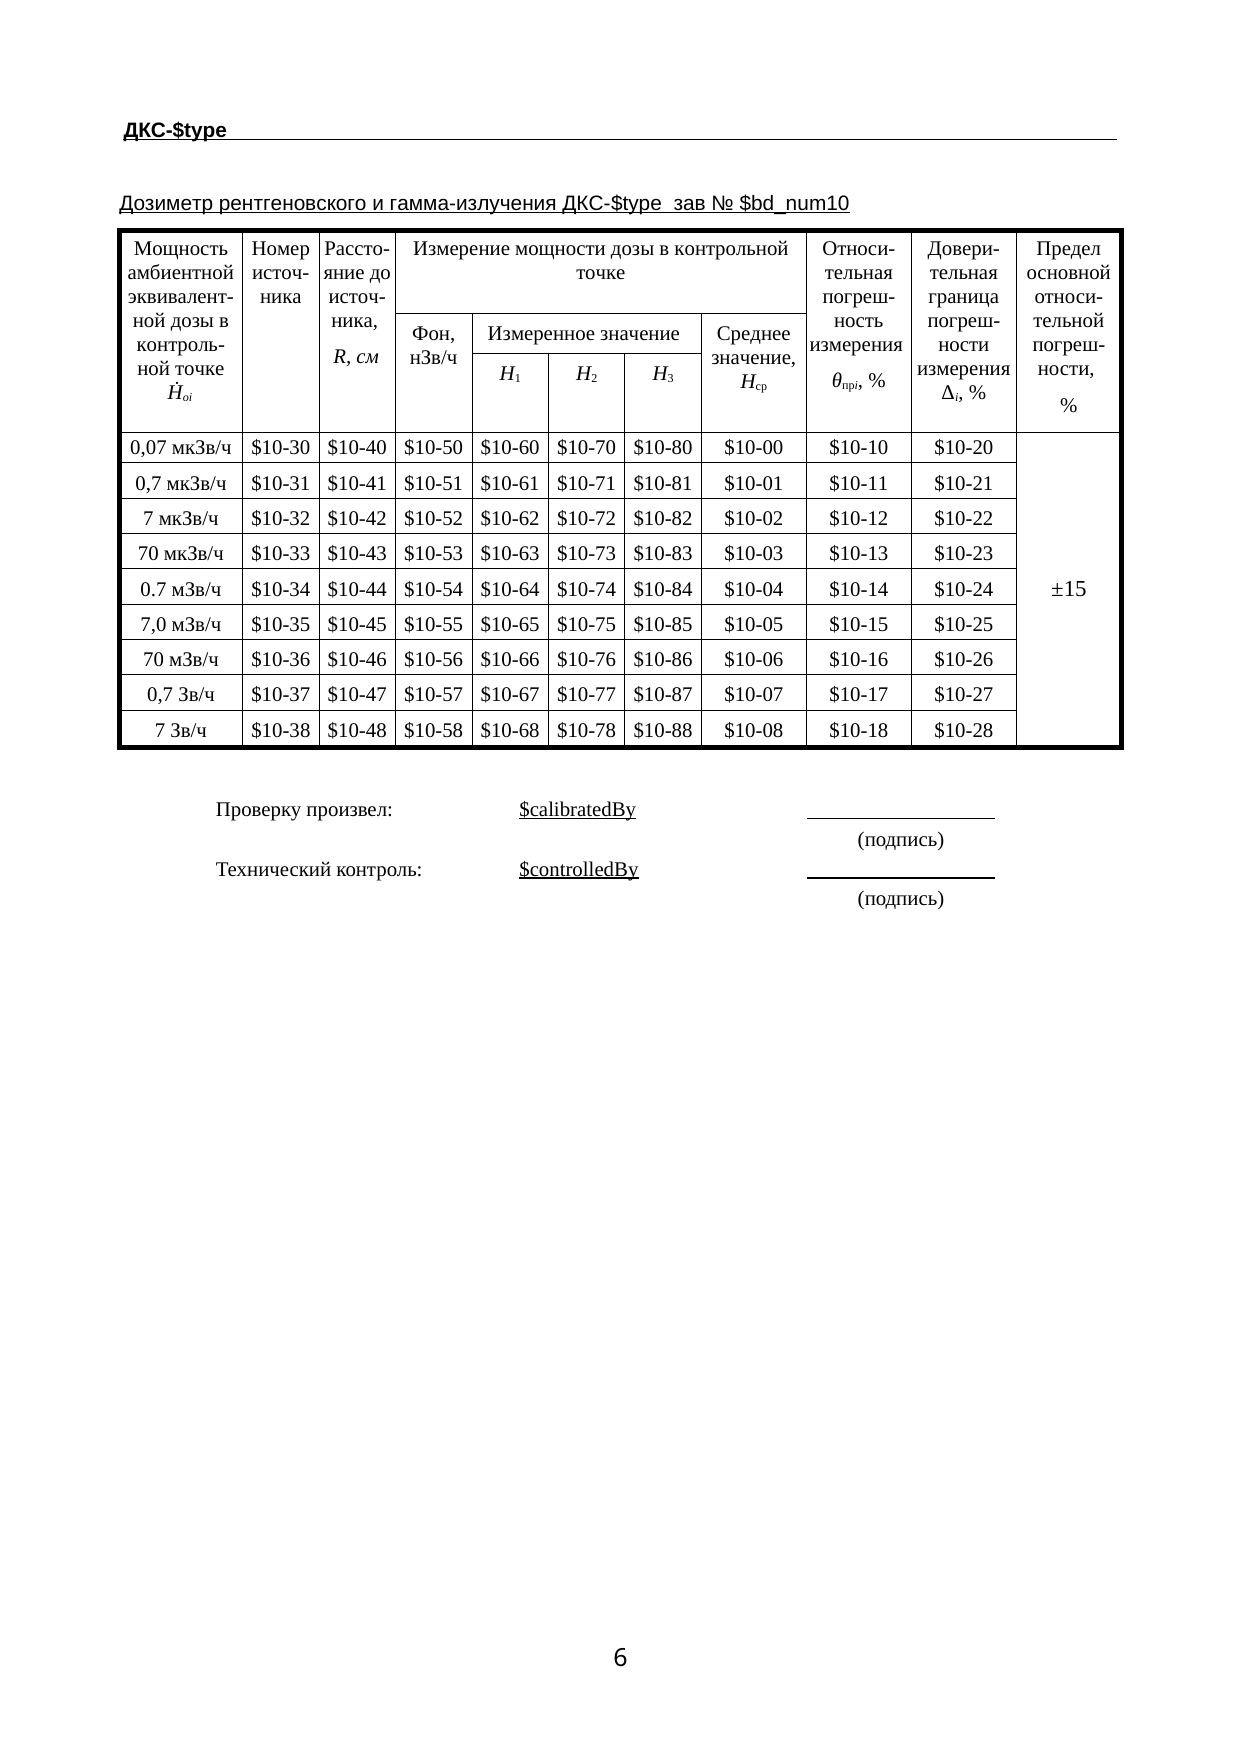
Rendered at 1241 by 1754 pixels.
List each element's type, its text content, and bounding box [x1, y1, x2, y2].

table_cell $10-30 [243, 433, 319, 462]
table_cell $10-74 [549, 569, 624, 603]
table_cell $10-44 [320, 569, 395, 603]
table_cell $10-33 [243, 534, 319, 568]
table_cell $10-22 [912, 499, 1016, 533]
table_cell $10-13 [807, 534, 911, 568]
table_cell $10-45 [320, 605, 395, 639]
table_cell $10-75 [549, 605, 624, 639]
table_cell $10-28 [912, 711, 1016, 745]
table_cell Фон, нЗв/ч [396, 314, 472, 432]
table_cell (подпись) [771, 886, 1030, 910]
table_cell $10-18 [807, 711, 911, 745]
table_cell $10-40 [320, 433, 395, 462]
table_cell $10-88 [625, 711, 701, 745]
table_cell 0,07 мкЗв/ч [122, 433, 242, 462]
table_cell ±15 [1017, 433, 1119, 745]
table_cell $10-71 [549, 463, 624, 498]
table_cell Мощность амбиентной эквивалент-ной дозы в контроль-ной точке Ḣoi [122, 233, 242, 432]
table_cell $10-11 [807, 463, 911, 498]
table_cell $10-67 [473, 675, 548, 709]
table_cell $controlledBy [514, 851, 771, 886]
table_cell $10-81 [625, 463, 701, 498]
table_cell Среднее значение, Hср [702, 314, 806, 432]
table_cell $10-54 [396, 569, 472, 603]
table_cell $10-50 [396, 433, 472, 462]
table_header [771, 791, 1030, 827]
table_cell 0,7 мкЗв/ч [122, 463, 242, 498]
table_cell $10-38 [243, 711, 319, 745]
table_cell $10-43 [320, 534, 395, 568]
table_cell $10-32 [243, 499, 319, 533]
table_cell [210, 886, 513, 910]
table_cell $10-01 [702, 463, 806, 498]
table_cell $10-03 [702, 534, 806, 568]
table_cell $10-72 [549, 499, 624, 533]
table_cell $10-12 [807, 499, 911, 533]
table_cell $10-64 [473, 569, 548, 603]
table_cell $10-23 [912, 534, 1016, 568]
table_cell $10-08 [702, 711, 806, 745]
table_cell $10-66 [473, 640, 548, 674]
table_cell H1 [473, 354, 548, 432]
table_cell $10-65 [473, 605, 548, 639]
table_cell 0.7 мЗв/ч [122, 569, 242, 603]
table_cell 70 мЗв/ч [122, 640, 242, 674]
table_cell $10-10 [807, 433, 911, 462]
table_cell $10-52 [396, 499, 472, 533]
table_cell $10-70 [549, 433, 624, 462]
table_cell $10-58 [396, 711, 472, 745]
table_cell $10-16 [807, 640, 911, 674]
table_cell $10-24 [912, 569, 1016, 603]
table_cell $10-47 [320, 675, 395, 709]
table_cell H2 [549, 354, 624, 432]
table_cell H3 [625, 354, 701, 432]
table_cell $10-15 [807, 605, 911, 639]
table_header Проверку произвел: [210, 791, 513, 827]
table_cell Технический контроль: [210, 851, 513, 886]
table_cell $10-83 [625, 534, 701, 568]
table_cell $10-05 [702, 605, 806, 639]
table_cell $10-87 [625, 675, 701, 709]
table_cell $10-07 [702, 675, 806, 709]
table_cell $10-48 [320, 711, 395, 745]
table_cell Номер источ-ника [243, 233, 319, 432]
table_cell $10-46 [320, 640, 395, 674]
table_cell Предел основной относи-тельной погреш-ности, % [1017, 233, 1119, 432]
table_cell $10-57 [396, 675, 472, 709]
table_cell $10-42 [320, 499, 395, 533]
table_cell $10-85 [625, 605, 701, 639]
table_cell $10-51 [396, 463, 472, 498]
table_cell $10-84 [625, 569, 701, 603]
table_cell $10-14 [807, 569, 911, 603]
table_cell $10-77 [549, 675, 624, 709]
table_cell $10-78 [549, 711, 624, 745]
table_cell Измеренное значение [473, 314, 701, 353]
table_cell $10-41 [320, 463, 395, 498]
table_cell $10-21 [912, 463, 1016, 498]
table_header $calibratedBy [514, 791, 771, 827]
table_cell 7 Зв/ч [122, 711, 242, 745]
table_cell $10-60 [473, 433, 548, 462]
table_cell [771, 851, 1030, 886]
table_cell $10-00 [702, 433, 806, 462]
table_cell $10-73 [549, 534, 624, 568]
table_cell $10-68 [473, 711, 548, 745]
table_cell $10-31 [243, 463, 319, 498]
table_cell $10-36 [243, 640, 319, 674]
table_header Дозиметр рентгеновского и гамма-излучения ДКС-$type зав № $bd_num10 [119, 179, 1121, 227]
table_cell $10-34 [243, 569, 319, 603]
table_cell $10-80 [625, 433, 701, 462]
table_cell $10-20 [912, 433, 1016, 462]
table_cell 7,0 мЗв/ч [122, 605, 242, 639]
table_cell $10-27 [912, 675, 1016, 709]
table_cell 0,7 Зв/ч [122, 675, 242, 709]
table_cell $10-76 [549, 640, 624, 674]
table_cell $10-02 [702, 499, 806, 533]
table_cell Рассто-яние до источ-ника, R, см [320, 233, 395, 432]
table_cell Относи-тельная погреш-ность измерения θпрi, % [807, 233, 911, 432]
table_cell 7 мкЗв/ч [122, 499, 242, 533]
table_cell Довери-тельная граница погреш-ности измерения Δi, % [912, 233, 1016, 432]
table_cell $10-37 [243, 675, 319, 709]
table_cell $10-53 [396, 534, 472, 568]
table_cell $10-26 [912, 640, 1016, 674]
table_cell $10-55 [396, 605, 472, 639]
table_cell (подпись) [771, 827, 1030, 851]
table_cell [514, 827, 771, 851]
table_cell $10-62 [473, 499, 548, 533]
table_cell $10-25 [912, 605, 1016, 639]
table_cell Измерение мощности дозы в контрольной точке [396, 233, 806, 313]
table_cell 70 мкЗв/ч [122, 534, 242, 568]
table_cell $10-61 [473, 463, 548, 498]
table_cell $10-17 [807, 675, 911, 709]
table_cell $10-82 [625, 499, 701, 533]
table_cell $10-35 [243, 605, 319, 639]
table_cell $10-06 [702, 640, 806, 674]
table_cell [514, 886, 771, 910]
table_cell $10-63 [473, 534, 548, 568]
table_cell $10-04 [702, 569, 806, 603]
table_cell $10-86 [625, 640, 701, 674]
table_cell [210, 827, 513, 851]
table_cell $10-56 [396, 640, 472, 674]
